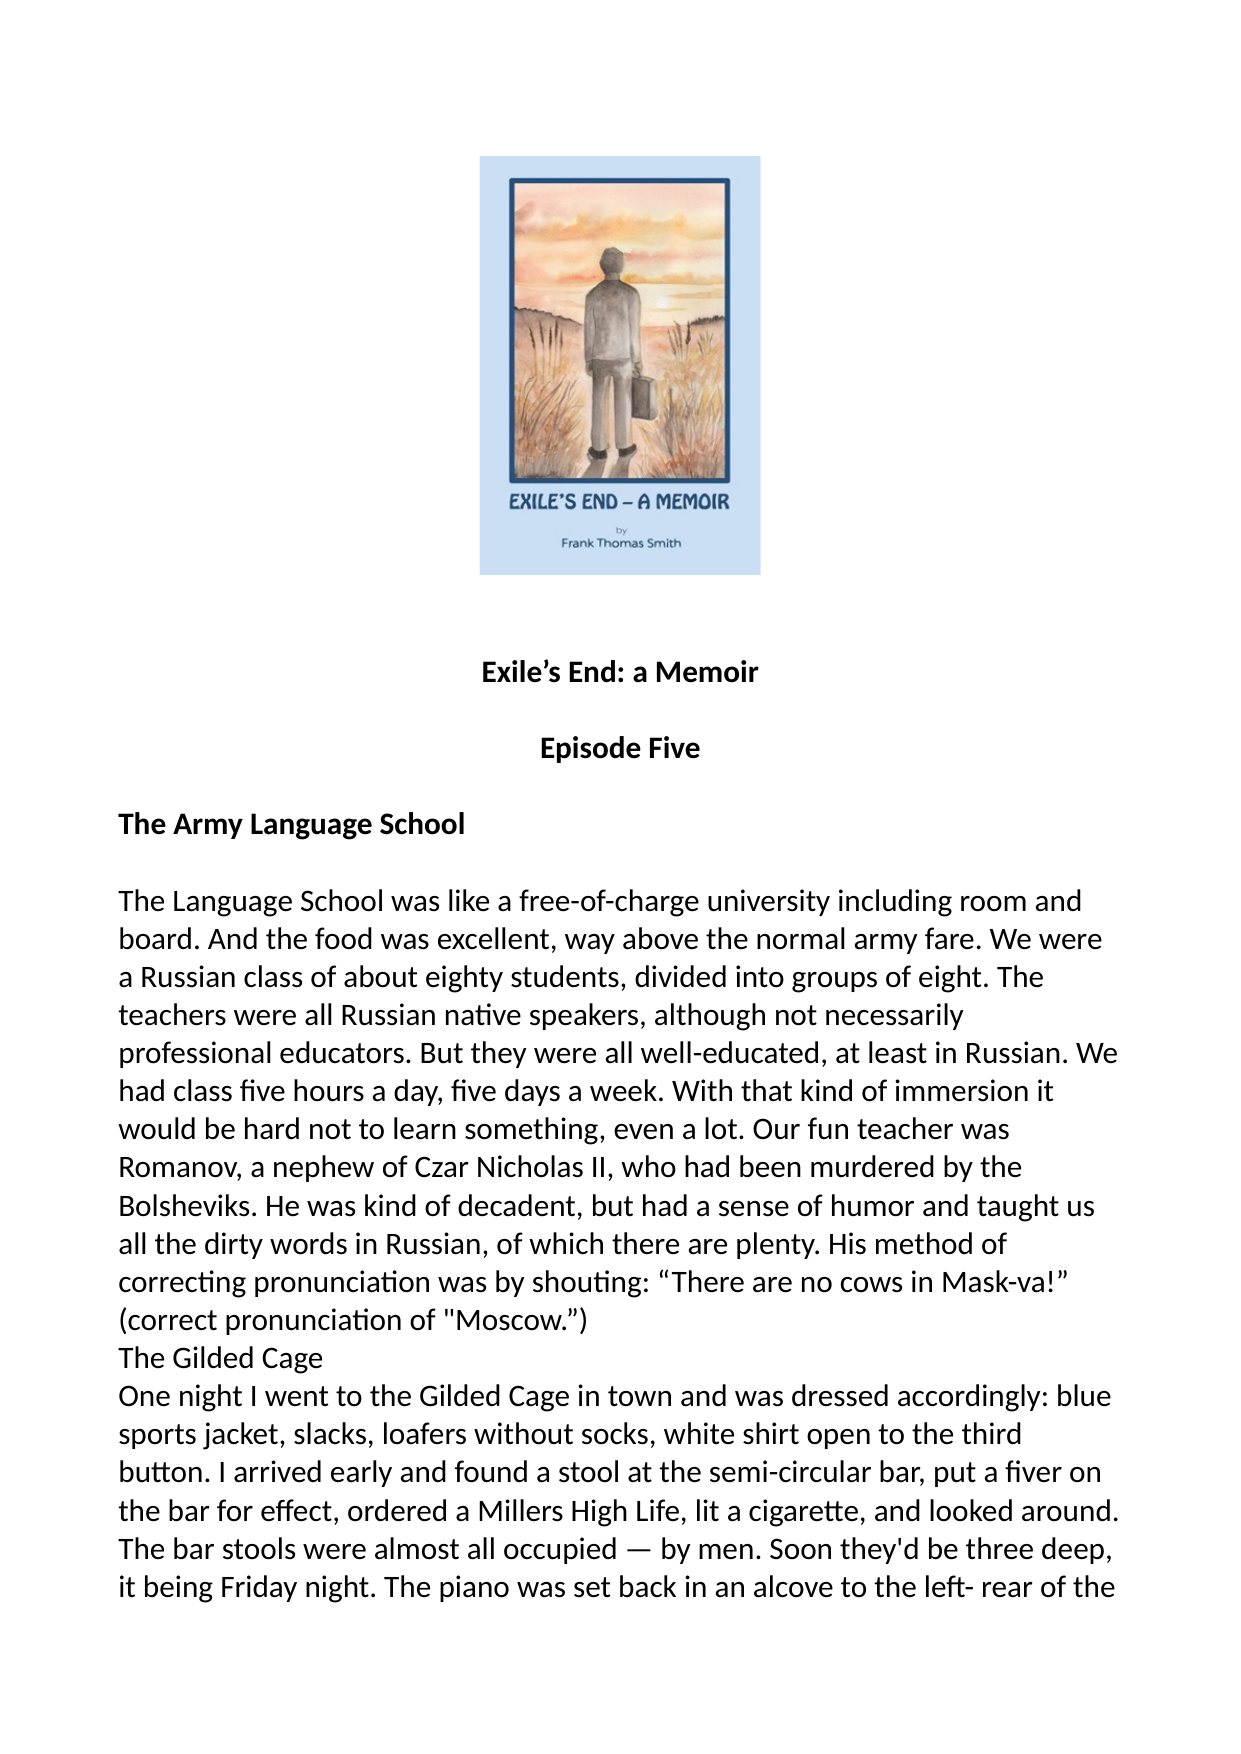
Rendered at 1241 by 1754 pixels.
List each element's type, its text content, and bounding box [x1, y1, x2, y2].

text The Army Language School [118, 804, 1122, 842]
text Exile’s End: a Memoir [118, 652, 1122, 690]
text The Language School was like a free-of-charge university including room and board. And the food was excellent, way above the normal army fare. We were a Russian class of about eighty students, divided into groups of eight. The teachers were all Russian native speakers, although not necessarily professional educators. But they were all well-educated, at least in Russian. We had class five hours a day, five days a week. With that kind of immersion it would be hard not to learn something, even a lot. Our fun teacher was Romanov, a nephew of Czar Nicholas II, who had been murdered by the Bolsheviks. He was kind of decadent, but had a sense of humor and taught us all the dirty words in Russian, of which there are plenty. His method of correcting pronunciation was by shouting: “There are no cows in Mask-va!” (correct pronunciation of "Moscow.”) [118, 881, 1122, 1338]
text One night I went to the Gilded Cage in town and was dressed accordingly: blue sports jacket, slacks, loafers without socks, white shirt open to the third button. I arrived early and found a stool at the semi-circular bar, put a fiver on the bar for effect, ordered a Millers High Life, lit a cigarette, and looked around. The bar stools were almost all occupied — by men. Soon they'd be three deep, it being Friday night. The piano was set back in an alcove to the left- rear of the [118, 1376, 1122, 1605]
picture [479, 156, 761, 575]
text The Gilded Cage [118, 1338, 1122, 1376]
text Episode Five [118, 728, 1122, 766]
